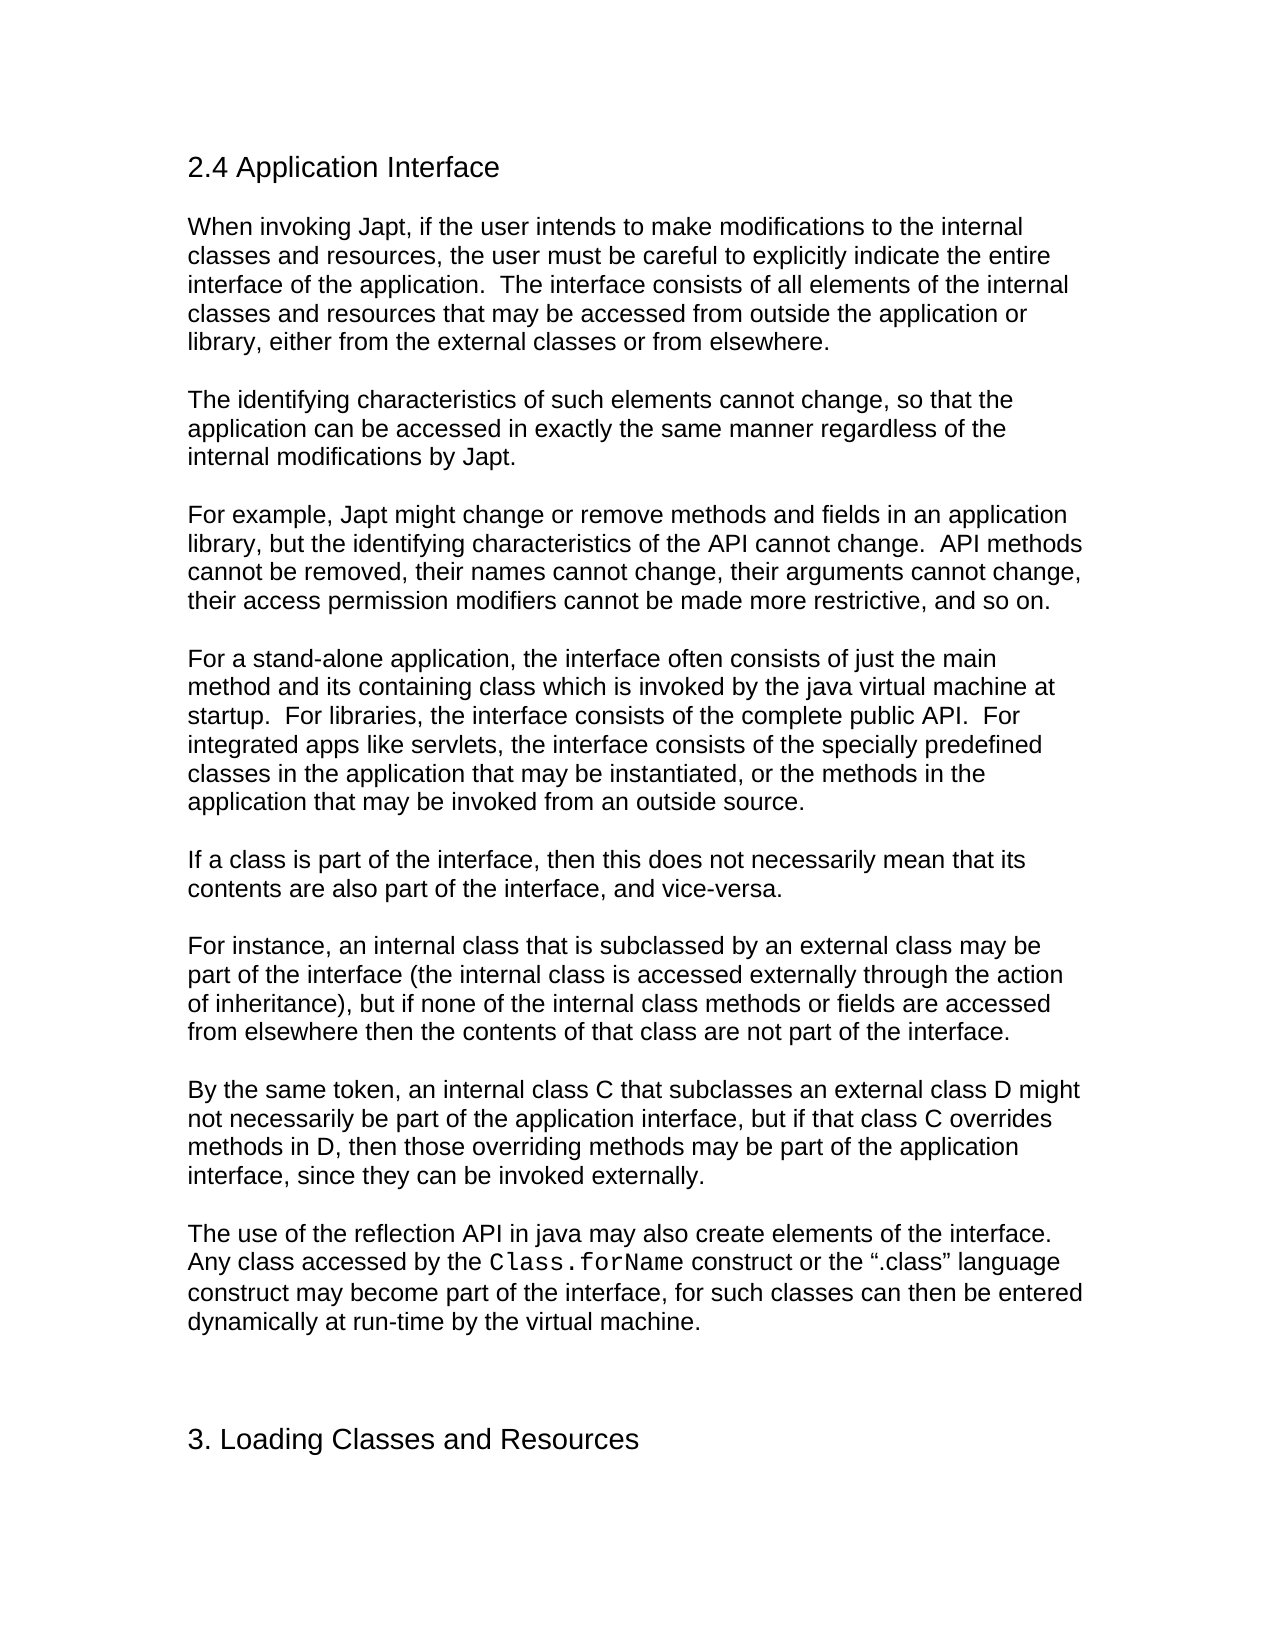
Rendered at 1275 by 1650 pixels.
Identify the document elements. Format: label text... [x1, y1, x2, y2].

text If a class is part of the interface, then this does not necessarily mean that its contents are also part of the interface, and vice-versa. [187, 845, 1087, 902]
text For example, Japt might change or remove methods and fields in an application library, but the identifying characteristics of the API cannot change. API methods cannot be removed, their names cannot change, their arguments cannot change, their access permission modifiers cannot be made more restrictive, and so on. [187, 500, 1087, 643]
text The identifying characteristics of such elements cannot change, so that the application can be accessed in exactly the same manner regardless of the internal modifications by Japt. [187, 385, 1087, 471]
text For instance, an internal class that is subclassed by an external class may be part of the interface (the internal class is accessed externally through the action of inheritance), but if none of the internal class methods or fields are accessed from elsewhere then the contents of that class are not part of the interface. [187, 931, 1087, 1046]
text By the same token, an internal class C that subclasses an external class D might not necessarily be part of the application interface, but if that class C overrides methods in D, then those overriding methods may be part of the application interface, since they can be invoked externally. [187, 1075, 1087, 1190]
text For a stand-alone application, the interface often consists of just the main method and its containing class which is invoked by the java virtual machine at startup. For libraries, the interface consists of the complete public API. For integrated apps like servlets, the interface consists of the specially predefined classes in the application that may be instantiated, or the methods in the application that may be invoked from an outside source. [187, 643, 1087, 816]
text When invoking Japt, if the user intends to make modifications to the internal classes and resources, the user must be careful to explicitly indicate the entire interface of the application. The interface consists of all elements of the internal classes and resources that may be accessed from outside the application or library, either from the external classes or from elsewhere. [187, 212, 1087, 356]
subtitle 2.4 Application Interface [187, 150, 1087, 183]
subtitle 3. Loading Classes and Resources [187, 1422, 1087, 1456]
text The use of the reflection API in java may also create elements of the interface. Any class accessed by the Class.forName construct or the “.class” language construct may become part of the interface, for such classes can then be entered dynamically at run-time by the virtual machine. [187, 1218, 1087, 1336]
